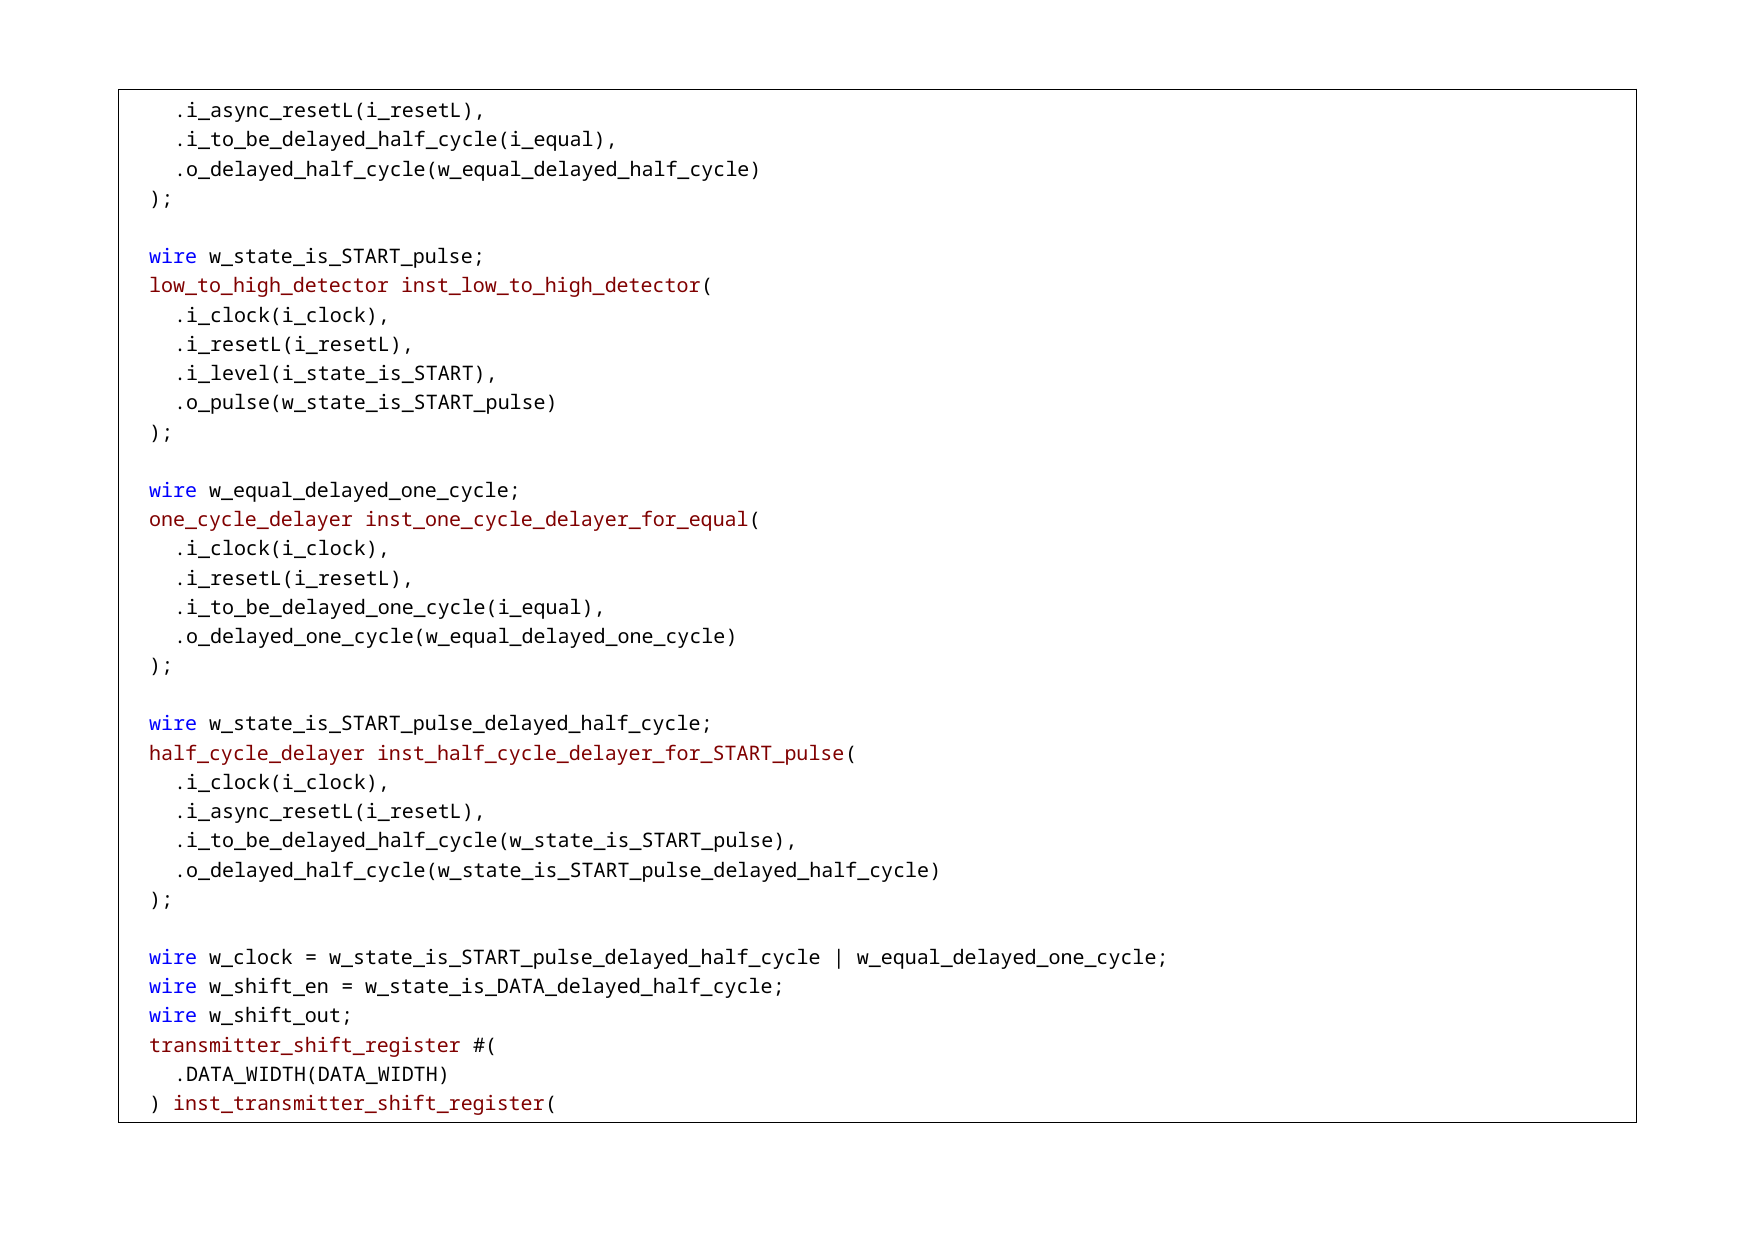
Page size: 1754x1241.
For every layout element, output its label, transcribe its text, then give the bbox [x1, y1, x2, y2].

table_cell .i_async_resetL(i_resetL), .i_to_be_delayed_half_cycle(i_equal), .o_delayed_half_cycle(w_equal_delayed_half_cycle) ); wire w_state_is_START_pulse; low_to_high_detector inst_low_to_high_detector( .i_clock(i_clock), .i_resetL(i_resetL), .i_level(i_state_is_START), .o_pulse(w_state_is_START_pulse) ); wire w_equal_delayed_one_cycle; one_cycle_delayer inst_one_cycle_delayer_for_equal( .i_clock(i_clock), .i_resetL(i_resetL), .i_to_be_delayed_one_cycle(i_equal), .o_delayed_one_cycle(w_equal_delayed_one_cycle) ); wire w_state_is_START_pulse_delayed_half_cycle; half_cycle_delayer inst_half_cycle_delayer_for_START_pulse( .i_clock(i_clock), .i_async_resetL(i_resetL), .i_to_be_delayed_half_cycle(w_state_is_START_pulse), .o_delayed_half_cycle(w_state_is_START_pulse_delayed_half_cycle) ); wire w_clock = w_state_is_START_pulse_delayed_half_cycle | w_equal_delayed_one_cycle; wire w_shift_en = w_state_is_DATA_delayed_half_cycle; wire w_shift_out; transmitter_shift_register #( .DATA_WIDTH(DATA_WIDTH) ) inst_transmitter_shift_register( [119, 90, 1636, 1122]
